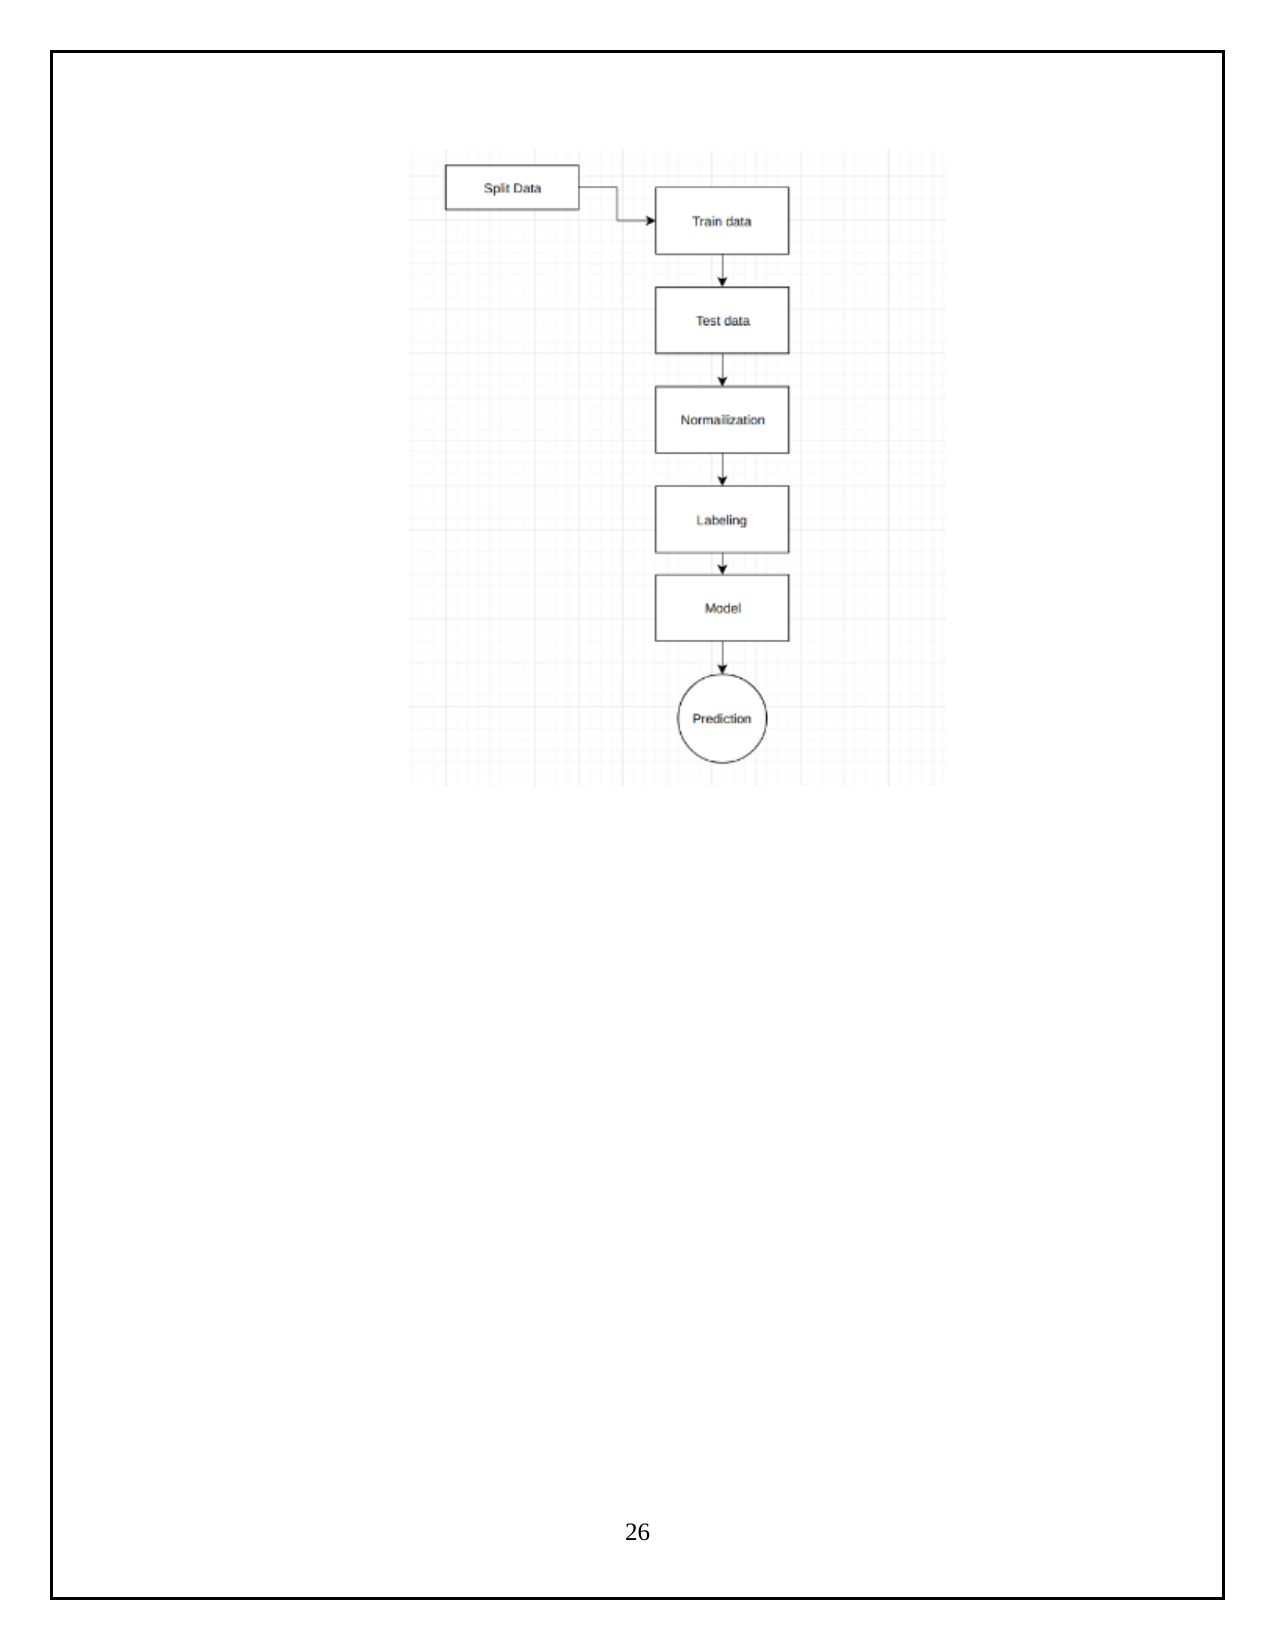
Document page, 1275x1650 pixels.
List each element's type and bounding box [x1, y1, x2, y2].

picture [408, 150, 946, 786]
